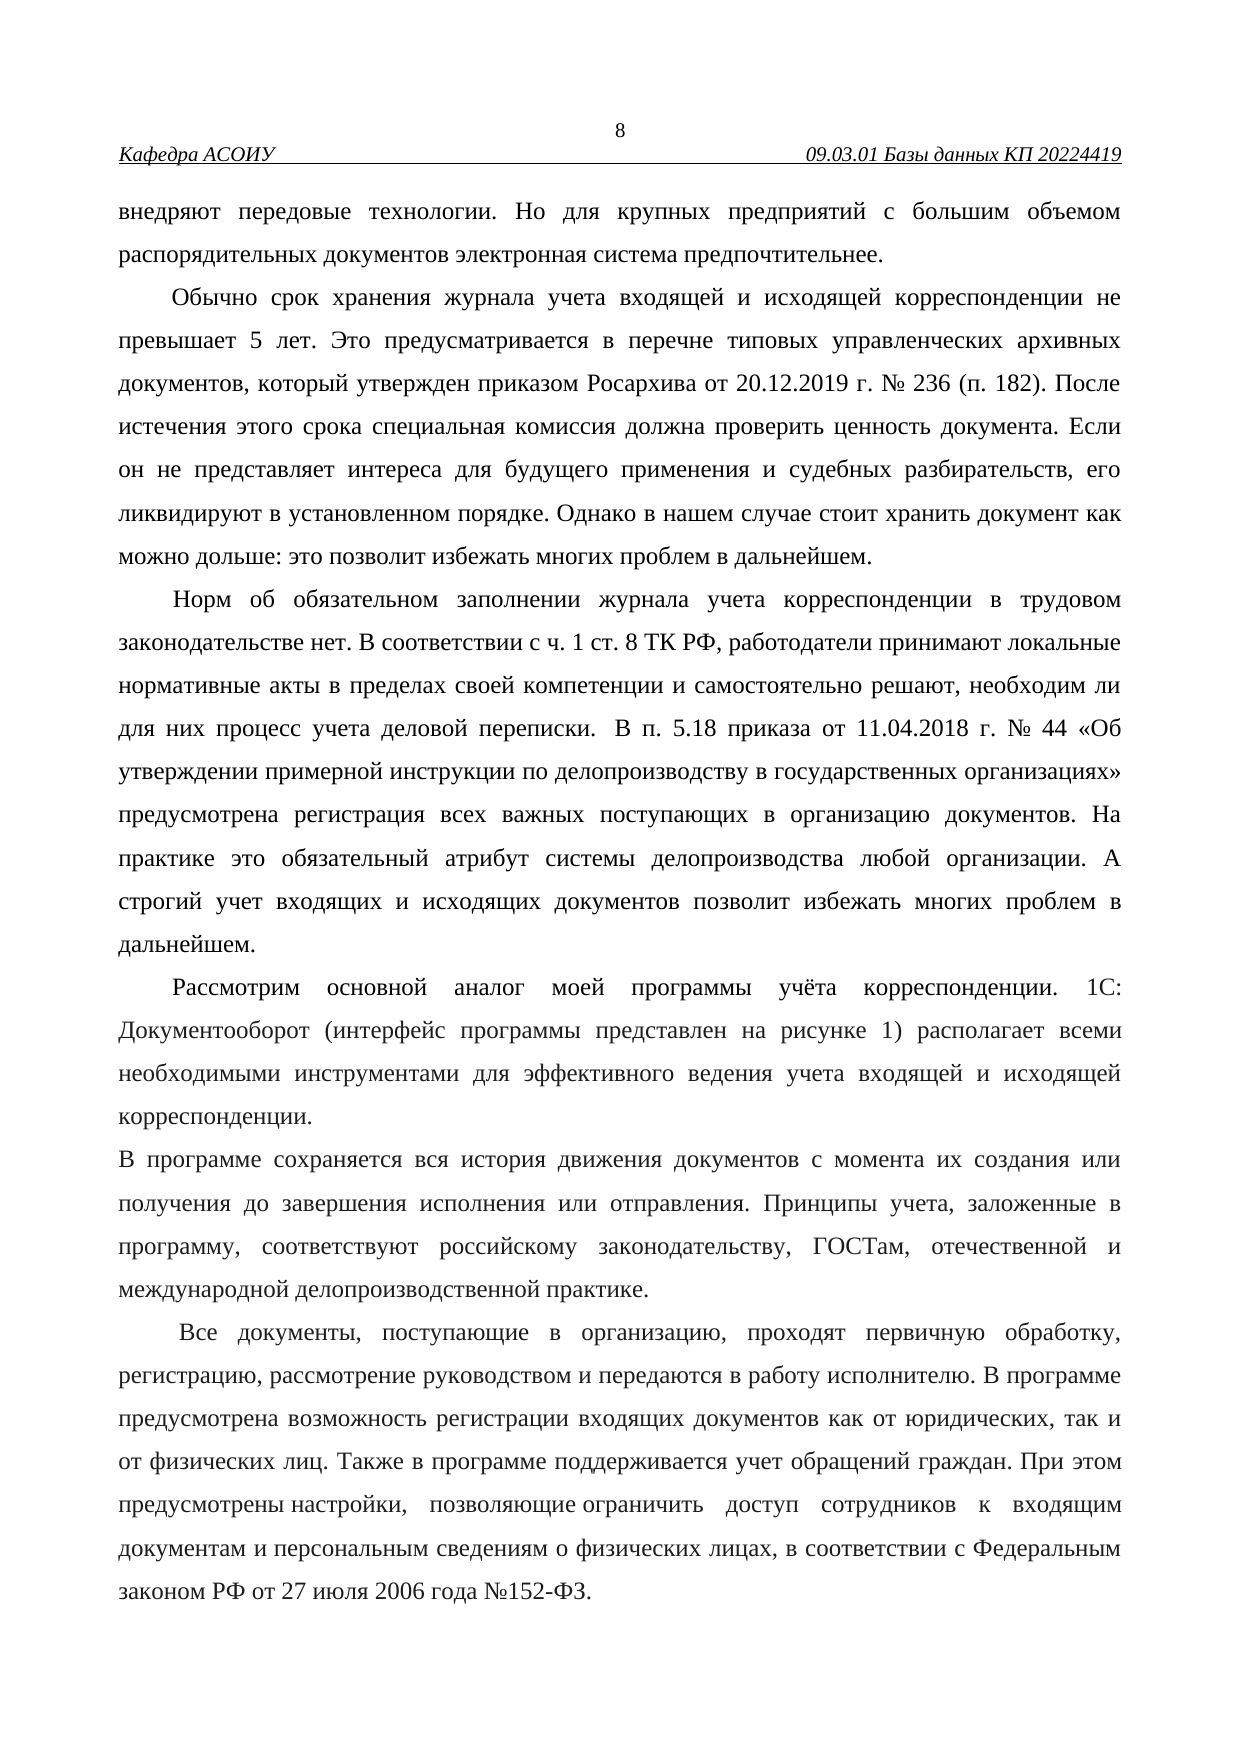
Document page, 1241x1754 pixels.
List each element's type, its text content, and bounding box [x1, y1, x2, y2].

text внедряют передовые технологии. Но для крупных предприятий с большим объемом распорядительных документов электронная система предпочтительнее. [118, 196, 1122, 268]
text Норм об обязательном заполнении журнала учета корреспонденции в трудовом законодательстве нет. В соответствии с ч. 1 ст. 8 ТК РФ, работодатели принимают локальные нормативные акты в пределах своей компетенции и самостоятельно решают, необходим ли для них процесс учета деловой переписки. В п. 5.18 приказа от 11.04.2018 г. № 44 «Об утверждении примерной инструкции по делопроизводству в государственных организациях» предусмотрена регистрация всех важных поступающих в организацию документов. На практике это обязательный атрибут системы делопроизводства любой организации. А строгий учет входящих и исходящих документов позволит избежать многих проблем в дальнейшем. [118, 584, 1122, 958]
text Все документы, поступающие в организацию, проходят первичную обработку, регистрацию, рассмотрение руководством и передаются в работу исполнителю. В программе предусмотрена возможность регистрации входящих документов как от юридических, так и от физических лиц. Также в программе поддерживается учет обращений граждан. При этом предусмотрены настройки, позволяющие ограничить доступ сотрудников к входящим документам и персональным сведениям о физических лицах, в соответствии с Федеральным законом РФ от 27 июля 2006 года №152-ФЗ. [118, 1317, 1122, 1604]
text Рассмотрим основной аналог моей программы учёта корреспонденции. 1С: Документооборот (интерфейс программы представлен на рисунке 1) располагает всеми необходимыми инструментами для эффективного ведения учета входящей и исходящей корреспонденции. [118, 972, 1122, 1130]
text Обычно срок хранения журнала учета входящей и исходящей корреспонденции не превышает 5 лет. Это предусматривается в перечне типовых управленческих архивных документов, который утвержден приказом Росархива от 20.12.2019 г. № 236 (п. 182). После истечения этого срока специальная комиссия должна проверить ценность документа. Если он не представляет интереса для будущего применения и судебных разбирательств, его ликвидируют в установленном порядке. Однако в нашем случае стоит хранить документ как можно дольше: это позволит избежать многих проблем в дальнейшем. [118, 282, 1122, 569]
text В программе сохраняется вся история движения документов с момента их создания или получения до завершения исполнения или отправления. Принципы учета, заложенные в программу, соответствуют российскому законодательству, ГОСТам, отечественной и международной делопроизводственной практике. [118, 1144, 1122, 1303]
